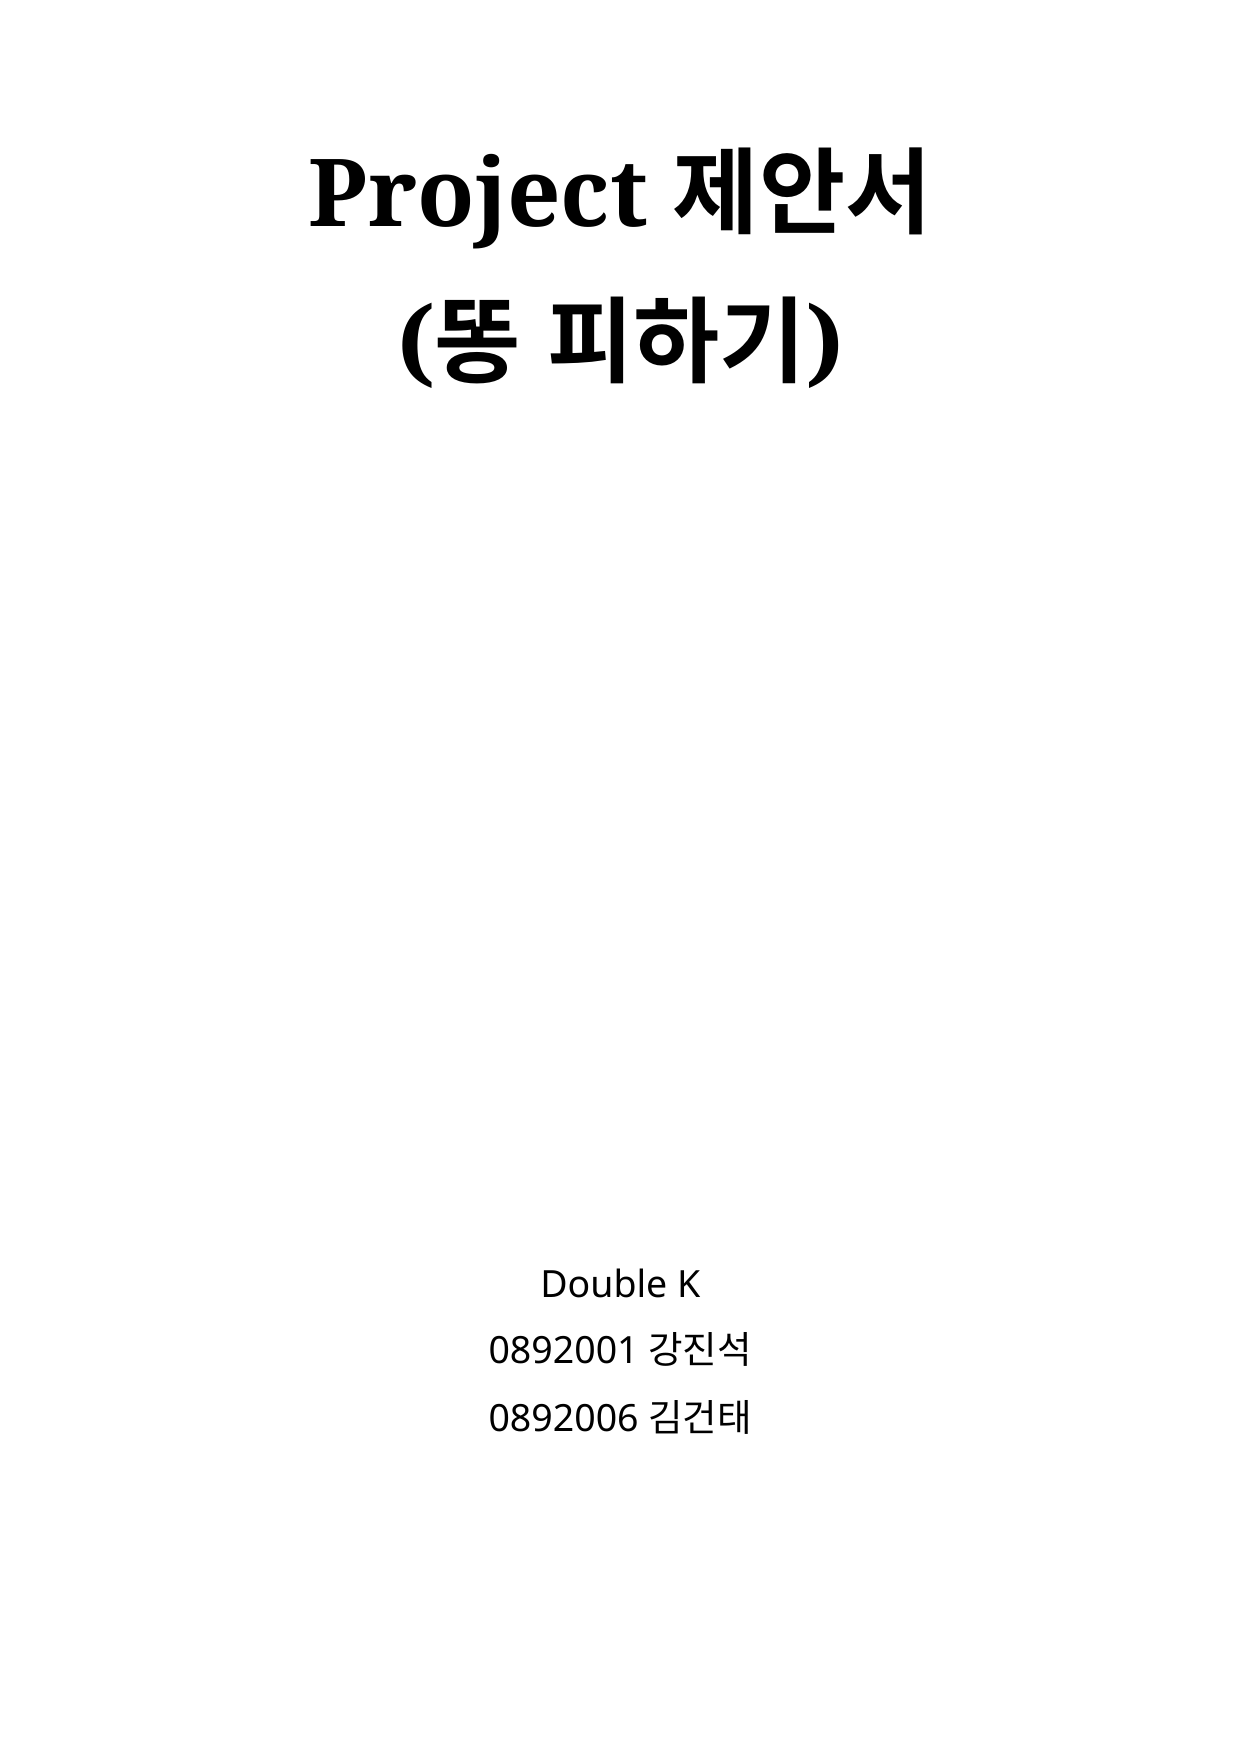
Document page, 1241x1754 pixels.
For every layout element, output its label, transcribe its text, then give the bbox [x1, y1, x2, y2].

text Double K [118, 1257, 1122, 1308]
text (똥 피하기) [118, 267, 1122, 403]
text 0892001 강진석 [118, 1320, 1122, 1375]
text 0892006 김건태 [118, 1387, 1122, 1442]
text Project 제안서 [118, 118, 1122, 254]
